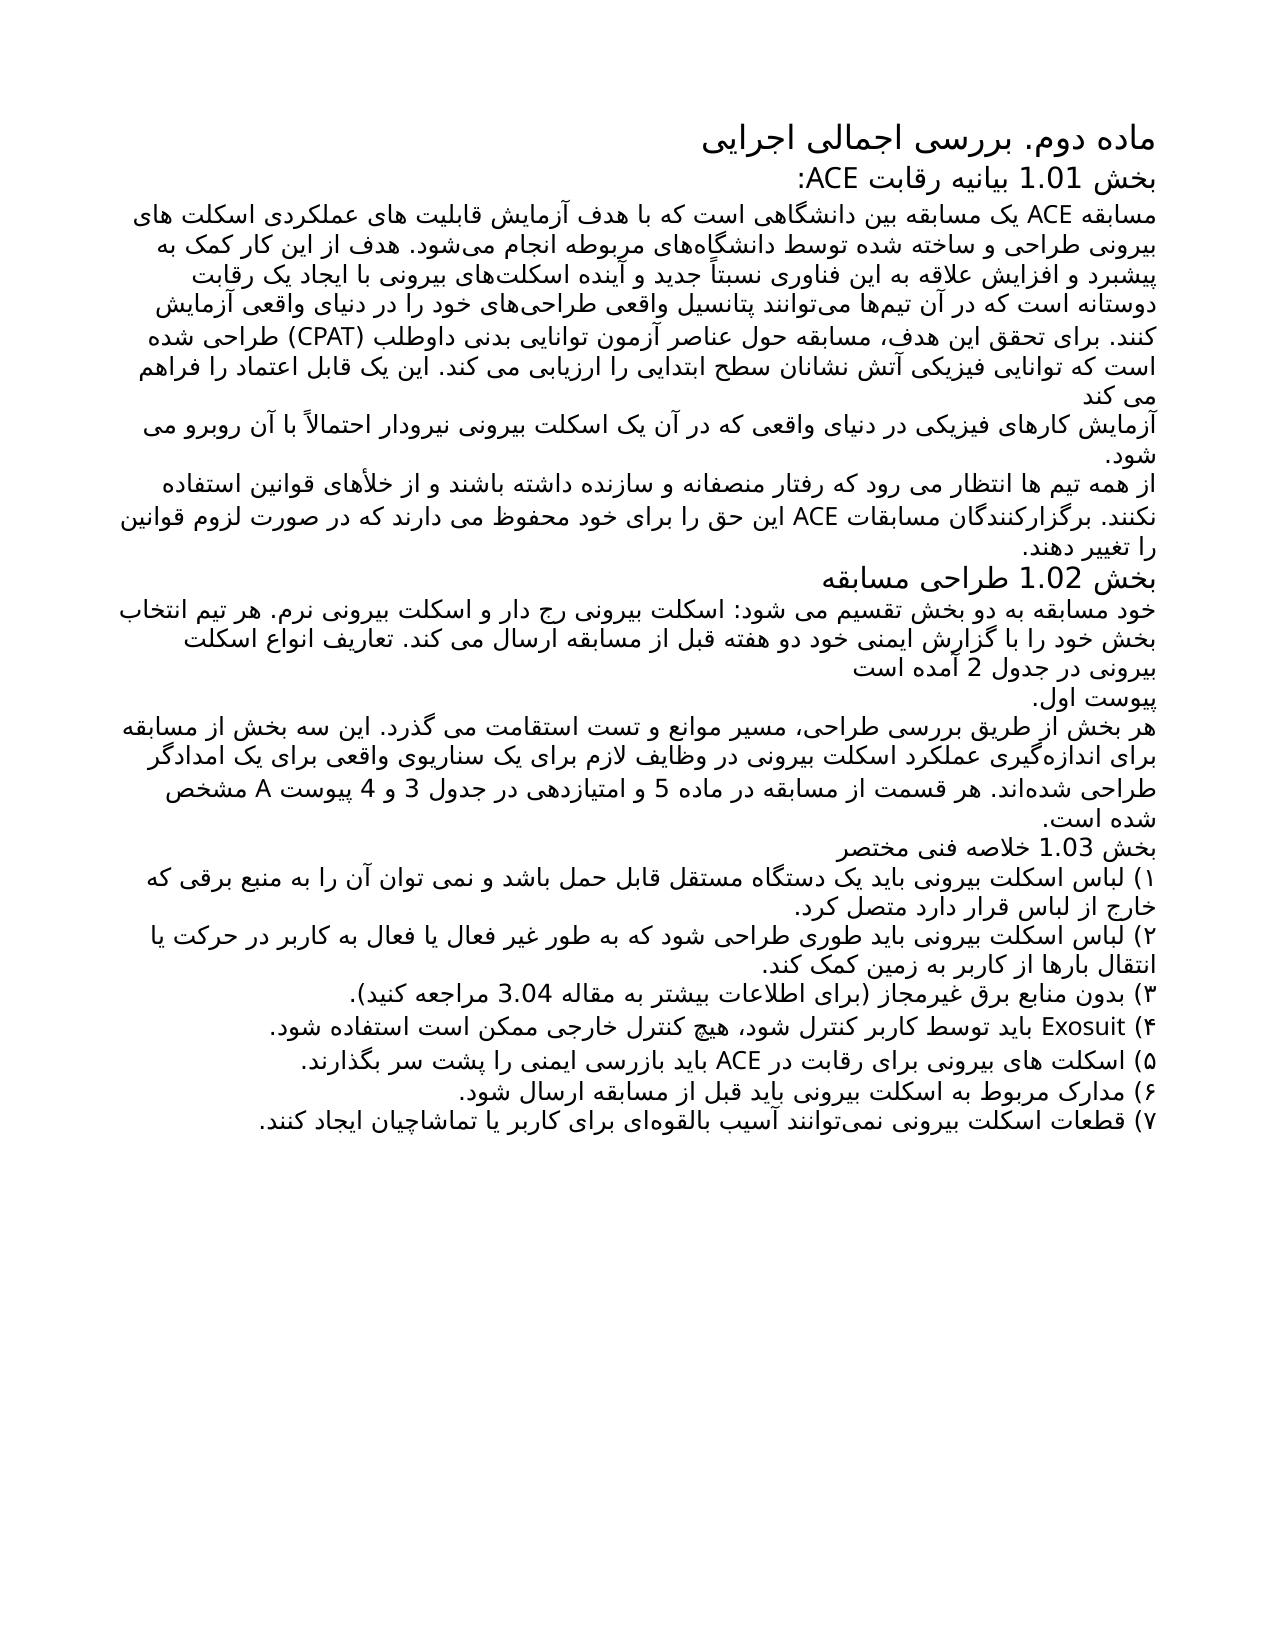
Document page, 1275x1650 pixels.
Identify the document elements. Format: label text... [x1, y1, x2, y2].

text آزمایش کارهای فیزیکی در دنیای واقعی که در آن یک اسکلت بیرونی نیرودار احتمالاً با آن روبرو می شود. [118, 411, 1157, 469]
text مسابقه ACE یک مسابقه بین دانشگاهی است که با هدف آزمایش قابلیت های عملکردی اسکلت های بیرونی طراحی و ساخته شده توسط دانشگاه‌های مربوطه انجام می‌شود. هدف از این کار کمک به پیشبرد و افزایش علاقه به این فناوری نسبتاً جدید و آینده اسکلت‌های بیرونی با ایجاد یک رقابت دوستانه است که در آن تیم‌ها می‌توانند پتانسیل واقعی طراحی‌های خود را در دنیای واقعی آزمایش کنند. برای تحقق این هدف، مسابقه حول عناصر آزمون توانایی بدنی داوطلب (CPAT) طراحی شده است که توانایی فیزیکی آتش نشانان سطح ابتدایی را ارزیابی می کند. این یک قابل اعتماد را فراهم می کند [118, 197, 1157, 411]
text ۱) لباس اسکلت بیرونی باید یک دستگاه مستقل قابل حمل باشد و نمی توان آن را به منبع برقی که خارج از لباس قرار دارد متصل کرد. [118, 863, 1157, 921]
text ۲) لباس اسکلت بیرونی باید طوری طراحی شود که به طور غیر فعال یا فعال به کاربر در حرکت یا انتقال بارها از کاربر به زمین کمک کند. [118, 921, 1157, 979]
text ماده دوم. بررسی اجمالی اجرایی [118, 118, 1157, 157]
text ۵) اسکلت های بیرونی برای رقابت در ACE باید بازرسی ایمنی را پشت سر بگذارند. [118, 1043, 1157, 1077]
text بخش 1.02 طراحی مسابقه [118, 561, 1157, 595]
text ۶) مدارک مربوط به اسکلت بیرونی باید قبل از مسابقه ارسال شود. [118, 1077, 1157, 1106]
text بخش 1.01 بیانیه رقابت ACE: [118, 157, 1157, 197]
text بخش 1.03 خلاصه فنی مختصر [118, 833, 1157, 863]
text ۳) بدون منابع برق غیرمجاز (برای اطلاعات بیشتر به مقاله 3.04 مراجعه کنید). [118, 979, 1157, 1008]
text ۴) Exosuit باید توسط کاربر کنترل شود، هیچ کنترل خارجی ممکن است استفاده شود. [118, 1008, 1157, 1043]
text پیوست اول. [118, 683, 1157, 712]
text از همه تیم ها انتظار می رود که رفتار منصفانه و سازنده داشته باشند و از خلأهای قوانین استفاده نکنند. برگزارکنندگان مسابقات ACE این حق را برای خود محفوظ می دارند که در صورت لزوم قوانین را تغییر دهند. [118, 469, 1157, 561]
text خود مسابقه به دو بخش تقسیم می شود: اسکلت بیرونی رج دار و اسکلت بیرونی نرم. هر تیم انتخاب بخش خود را با گزارش ایمنی خود دو هفته قبل از مسابقه ارسال می کند. تعاریف انواع اسکلت بیرونی در جدول 2 آمده است [118, 595, 1157, 683]
text هر بخش از طریق بررسی طراحی، مسیر موانع و تست استقامت می گذرد. این سه بخش از مسابقه برای اندازه‌گیری عملکرد اسکلت بیرونی در وظایف لازم برای یک سناریوی واقعی برای یک امدادگر طراحی شده‌اند. هر قسمت از مسابقه در ماده 5 و امتیازدهی در جدول 3 و 4 پیوست A مشخص شده است. [118, 712, 1157, 833]
text ۷) قطعات اسکلت بیرونی نمی‌توانند آسیب بالقوه‌ای برای کاربر یا تماشاچیان ایجاد کنند. [118, 1106, 1157, 1135]
